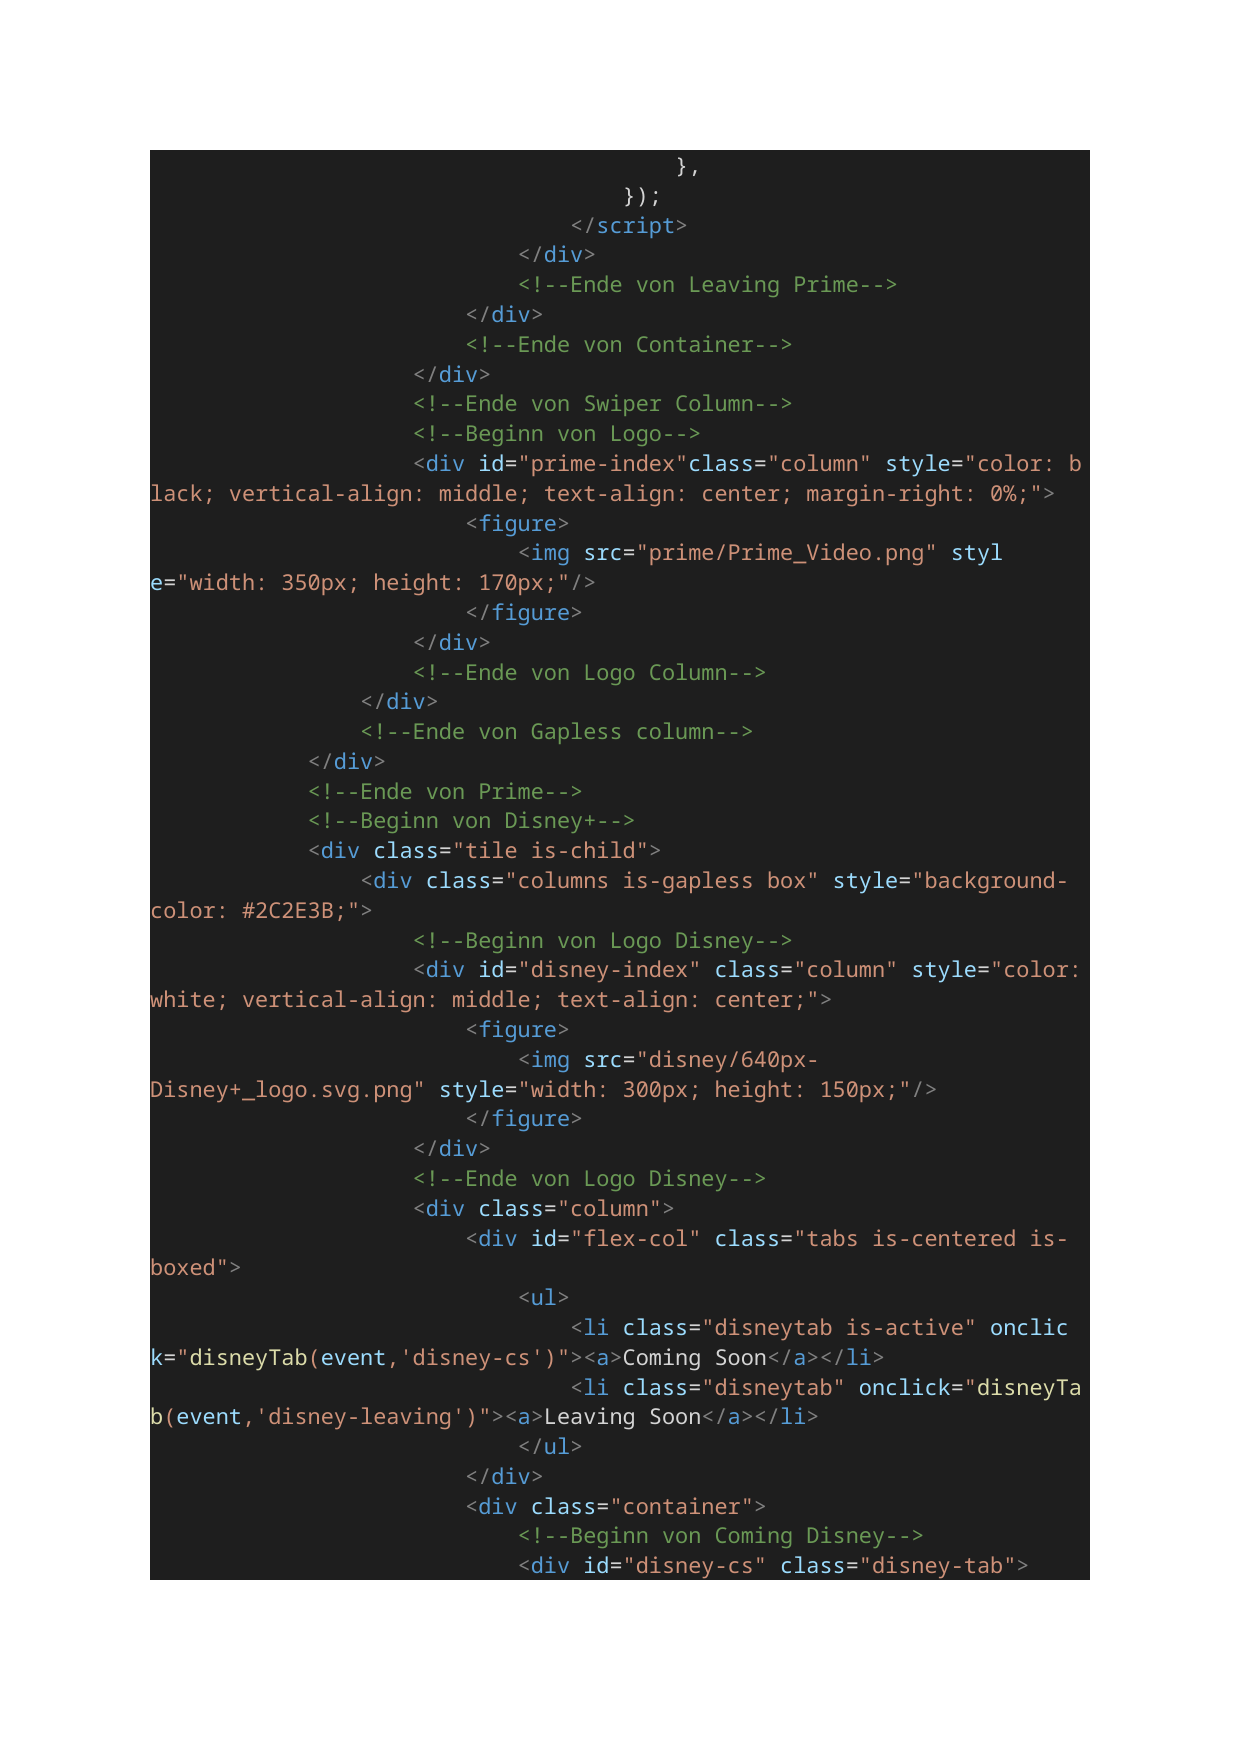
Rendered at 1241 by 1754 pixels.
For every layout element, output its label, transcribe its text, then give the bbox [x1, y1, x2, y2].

text <img src="prime/Prime_Video.png" style="width: 350px; height: 170px;"/> [150, 537, 1090, 597]
text <!--Beginn von Logo--> [150, 418, 1090, 448]
text </figure> [150, 597, 1090, 627]
text </div> [150, 299, 1090, 329]
text <div class="column"> [150, 1193, 1090, 1222]
text <ul> [150, 1282, 1090, 1312]
text <div class="columns is-gapless box" style="background-color: #2C2E3B;"> [150, 865, 1090, 924]
text <!--Beginn von Logo Disney--> [150, 924, 1090, 954]
text <img src="disney/640px-Disney+_logo.svg.png" style="width: 300px; height: 150px;"/> [150, 1044, 1090, 1103]
text <div id="flex-col" class="tabs is-centered is-boxed"> [150, 1222, 1090, 1282]
text <div id="disney-cs" class="disney-tab"> [150, 1550, 1090, 1580]
text <!--Beginn von Disney+--> [150, 805, 1090, 835]
text <div class="tile is-child"> [150, 835, 1090, 865]
text <!--Ende von Logo Column--> [150, 656, 1090, 686]
text <!--Ende von Prime--> [150, 776, 1090, 805]
text <!--Beginn von Coming Disney--> [150, 1520, 1090, 1550]
text <!--Ende von Container--> [150, 329, 1090, 358]
text </div> [150, 1461, 1090, 1491]
text <!--Ende von Leaving Prime--> [150, 269, 1090, 299]
text </div> [150, 746, 1090, 776]
text <div id="prime-index"class="column" style="color: black; vertical-align: middle; text-align: center; margin-right: 0%;"> [150, 448, 1090, 507]
text </div> [150, 627, 1090, 656]
text <!--Ende von Gapless column--> [150, 716, 1090, 746]
text }, [150, 150, 1090, 180]
text </script> [150, 209, 1090, 239]
text <div id="disney-index" class="column" style="color: white; vertical-align: middle; text-align: center;"> [150, 954, 1090, 1014]
text <figure> [150, 507, 1090, 537]
text </figure> [150, 1103, 1090, 1133]
text </div> [150, 358, 1090, 388]
text <div class="container"> [150, 1491, 1090, 1520]
text </div> [150, 686, 1090, 716]
text </ul> [150, 1431, 1090, 1461]
text <li class="disneytab is-active" onclick="disneyTab(event,'disney-cs')"><a>Coming Soon</a></li> [150, 1312, 1090, 1371]
text </div> [150, 1133, 1090, 1163]
text <!--Ende von Swiper Column--> [150, 388, 1090, 418]
text }); [150, 180, 1090, 209]
text <li class="disneytab" onclick="disneyTab(event,'disney-leaving')"><a>Leaving Soon</a></li> [150, 1371, 1090, 1431]
text </div> [150, 239, 1090, 269]
text <!--Ende von Logo Disney--> [150, 1163, 1090, 1193]
text <figure> [150, 1014, 1090, 1044]
